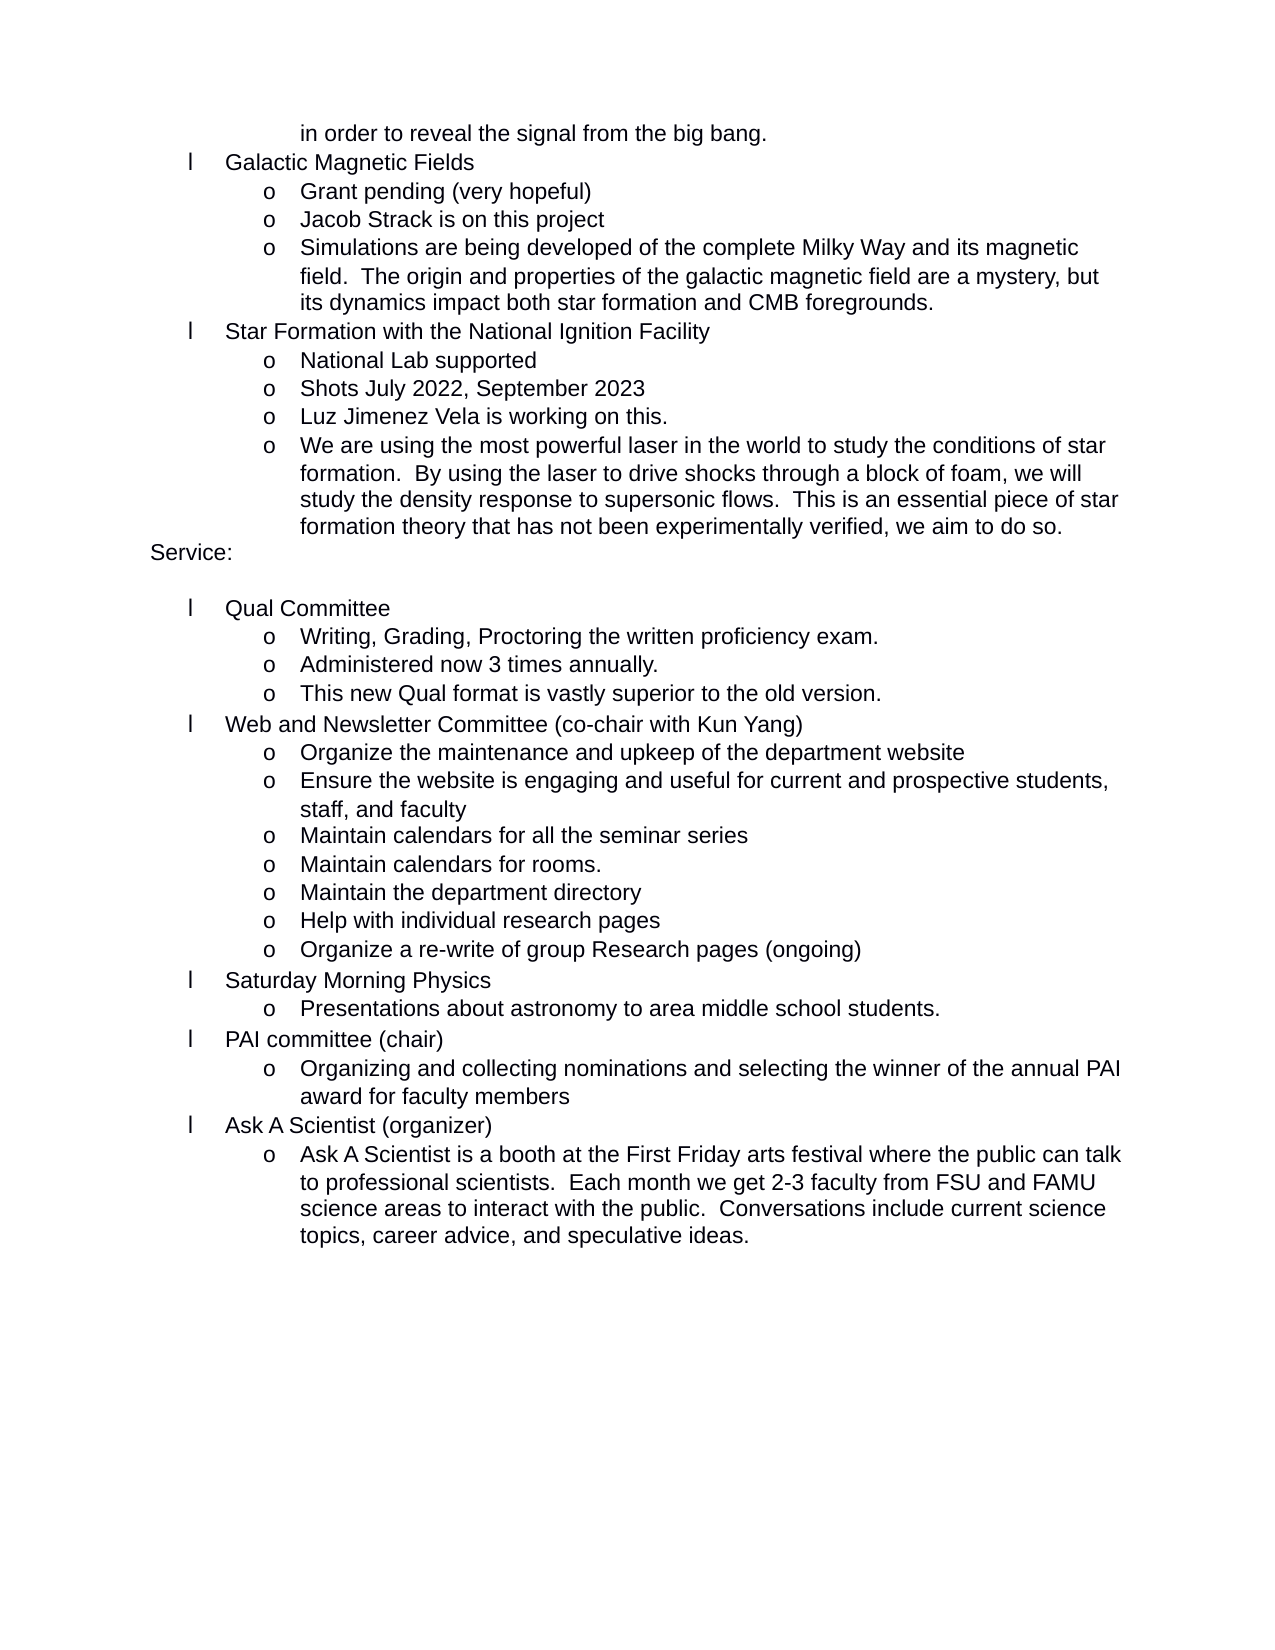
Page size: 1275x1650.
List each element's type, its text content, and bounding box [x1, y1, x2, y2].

text Service: [150, 539, 1125, 565]
list Writing, Grading, Proctoring the written proficiency exam. [262, 623, 1125, 651]
list Organizing and collecting nominations and selecting the winner of the annual PAI award for faculty members [262, 1055, 1125, 1109]
list Organize a re-write of group Research pages (ongoing) [262, 936, 1125, 964]
list We are using the most powerful laser in the world to study the conditions of star formation. By using the laser to drive shocks through a block of foam, we will study the density response to supersonic flows. This is an essential piece of star formation theory that has not been experimentally verified, we aim to do so. [262, 432, 1125, 539]
list Web and Newsletter Committee (co-chair with Kun Yang) [187, 708, 1125, 739]
list Simulations are being developed of the complete Milky Way and its magnetic field. The origin and properties of the galactic magnetic field are a mystery, but its dynamics impact both star formation and CMB foregrounds. [262, 234, 1125, 315]
list Saturday Morning Physics [187, 964, 1125, 995]
list Maintain the department directory [262, 879, 1125, 907]
list Presentations about astronomy to area middle school students. [262, 995, 1125, 1023]
list Star Formation with the National Ignition Facility [187, 315, 1125, 347]
list Ensure the website is engaging and useful for current and prospective students, staff, and faculty [262, 767, 1125, 822]
list Galactic Magnetic Fields [187, 146, 1125, 178]
list Help with individual research pages [262, 907, 1125, 936]
list Jacob Strack is on this project [262, 206, 1125, 234]
list Qual Committee [187, 592, 1125, 623]
list Ask A Scientist (organizer) [187, 1109, 1125, 1141]
list Shots July 2022, September 2023 [262, 375, 1125, 403]
list Maintain calendars for rooms. [262, 851, 1125, 879]
list Luz Jimenez Vela is working on this. [262, 403, 1125, 432]
list Ask A Scientist is a booth at the First Friday arts festival where the public can talk to professional scientists. Each month we get 2-3 faculty from FSU and FAMU science areas to interact with the public. Conversations include current science topics, career advice, and speculative ideas. [262, 1141, 1125, 1248]
list This new Qual format is vastly superior to the old version. [262, 679, 1125, 708]
list Organize the maintenance and upkeep of the department website [262, 739, 1125, 767]
list in order to reveal the signal from the big bang. [262, 120, 1125, 146]
list PAI committee (chair) [187, 1023, 1125, 1055]
list Grant pending (very hopeful) [262, 178, 1125, 206]
list National Lab supported [262, 347, 1125, 375]
list Administered now 3 times annually. [262, 651, 1125, 679]
list Maintain calendars for all the seminar series [262, 822, 1125, 851]
